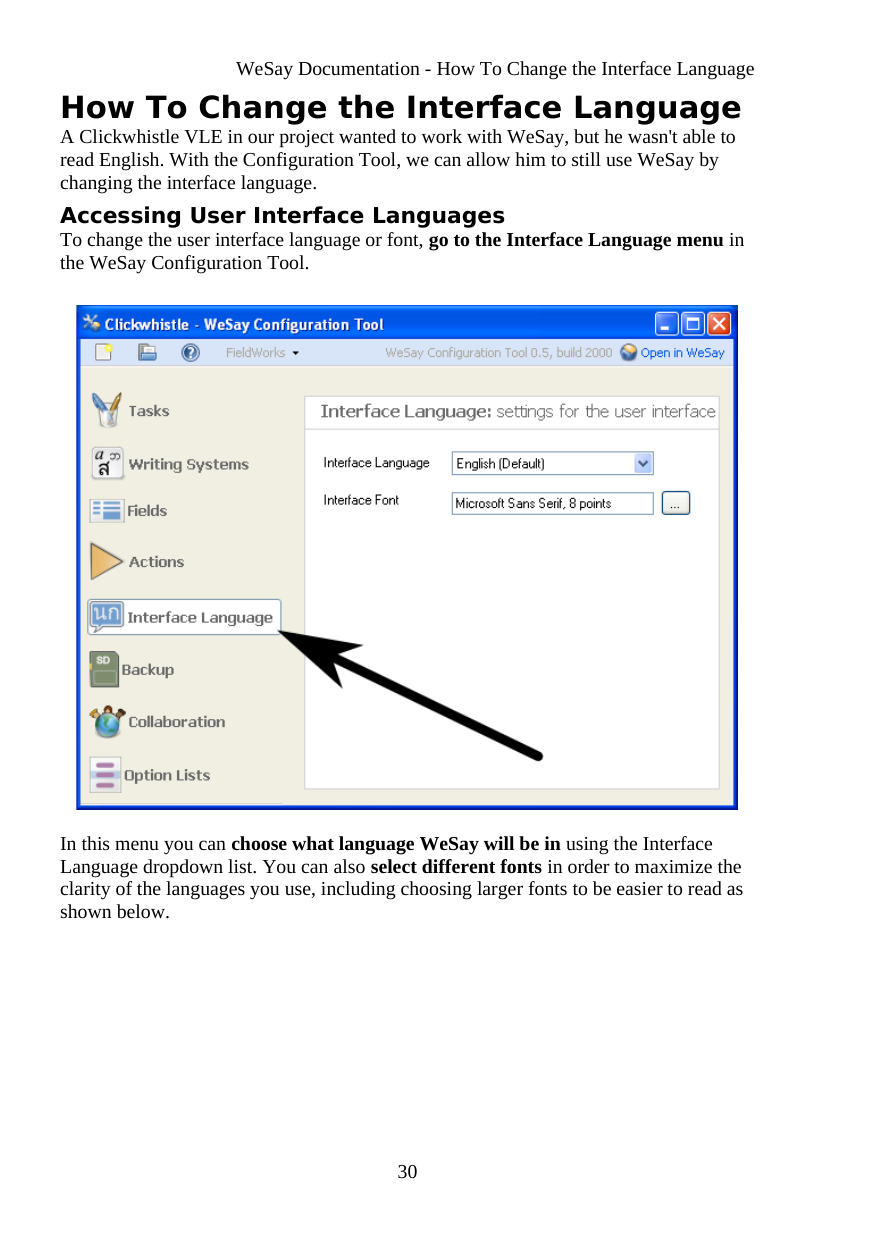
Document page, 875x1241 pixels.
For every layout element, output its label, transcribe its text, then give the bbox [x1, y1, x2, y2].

picture [76, 305, 738, 810]
subtitle Accessing User Interface Languages [60, 203, 754, 228]
text In this menu you can choose what language WeSay will be in using the Interface Language dropdown list. You can also select different fonts in order to maximize the clarity of the languages you use, including choosing larger fonts to be easier to read as shown below. [60, 283, 754, 923]
subtitle How To Change the Interface Language [60, 90, 754, 126]
text A Clickwhistle VLE in our project wanted to work with WeSay, but he wasn't able to read English. With the Configuration Tool, we can allow him to still use WeSay by changing the interface language. [60, 126, 754, 194]
text To change the user interface language or font, go to the Interface Language menu in the WeSay Configuration Tool. [60, 228, 754, 274]
